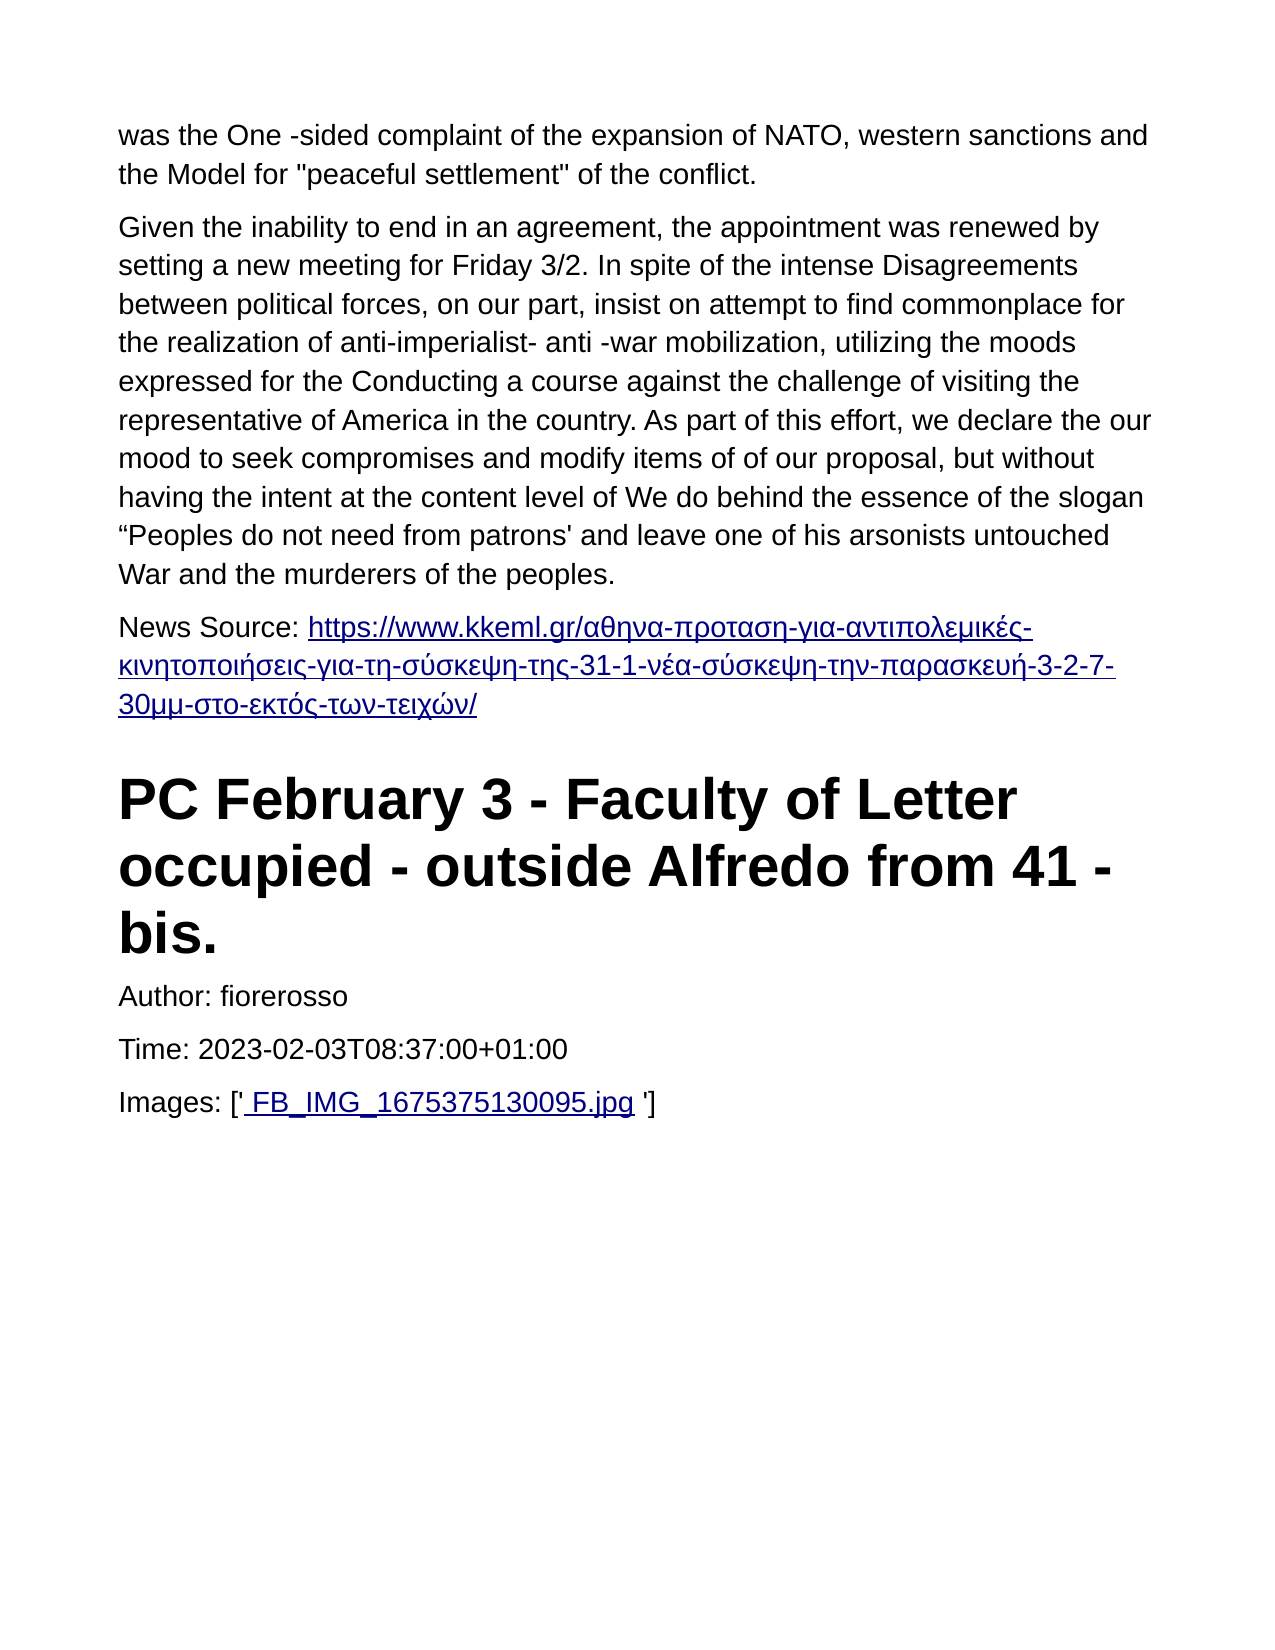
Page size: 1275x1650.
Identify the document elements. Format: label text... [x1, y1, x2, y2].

text Author: fiorerosso [118, 979, 1157, 1012]
text Images: [' FB_IMG_1675375130095.jpg '] [118, 1085, 1157, 1118]
text News Source: https://www.kkeml.gr/αθηνα-προταση-για-αντιπολεμικές-κινητοποιήσεις-για-τη-σύσκεψη-της-31-1-νέα-σύσκεψη-την-παρασκευή-3-2-7-30μμ-στο-εκτός-των-τειχών/ [118, 610, 1157, 720]
text was the One -sided complaint of the expansion of NATO, western sanctions and the Model for "peaceful settlement" of the conflict. [118, 118, 1157, 190]
text Given the inability to end in an agreement, the appointment was renewed by setting a new meeting for Friday 3/2. In spite of the intense Disagreements between political forces, on our part, insist on attempt to find commonplace for the realization of anti-imperialist- anti -war mobilization, utilizing the moods expressed for the Conducting a course against the challenge of visiting the representative of America in the country. As part of this effort, we declare the our mood to seek compromises and modify items of of our proposal, but without having the intent at the content level of We do behind the essence of the slogan “Peoples do not need from patrons' and leave one of his arsonists untouched War and the murderers of the peoples. [118, 210, 1157, 590]
subtitle PC February 3 - Faculty of Letter occupied - outside Alfredo from 41 -bis. [118, 765, 1157, 966]
text Time: 2023-02-03T08:37:00+01:00 [118, 1032, 1157, 1065]
